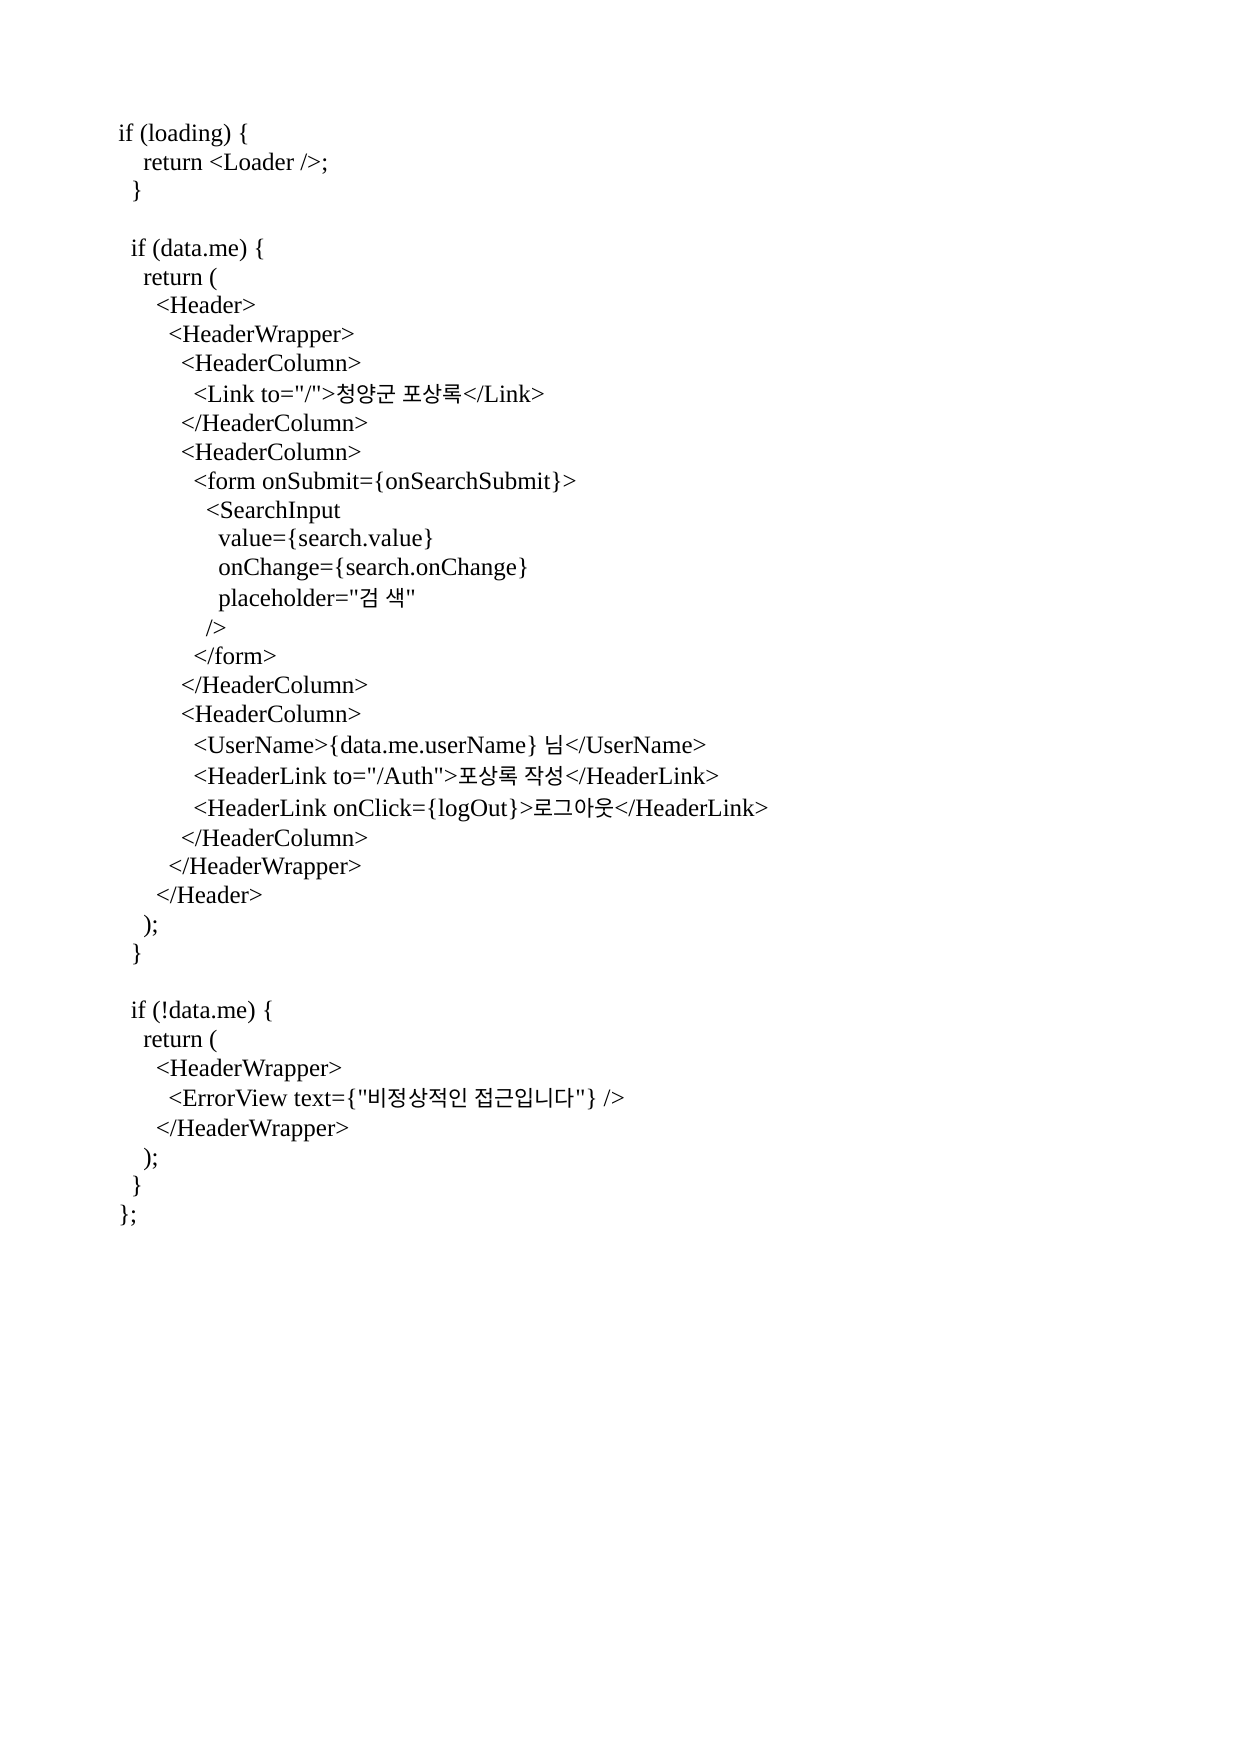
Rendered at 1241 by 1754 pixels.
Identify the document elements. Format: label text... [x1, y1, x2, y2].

text } [118, 176, 1122, 204]
text <HeaderLink to="/Auth">포상록 작성</HeaderLink> [118, 759, 1122, 791]
text </form> [118, 641, 1122, 670]
text <UserName>{data.me.userName} 님</UserName> [118, 728, 1122, 759]
text if (loading) { [118, 118, 1122, 147]
text return ( [118, 1024, 1122, 1053]
text <form onSubmit={onSearchSubmit}> [118, 466, 1122, 495]
text <HeaderWrapper> [118, 1053, 1122, 1081]
text <HeaderLink onClick={logOut}>로그아웃</HeaderLink> [118, 791, 1122, 823]
text }; [118, 1199, 1122, 1228]
text <Link to="/">청양군 포상록</Link> [118, 377, 1122, 408]
text <HeaderColumn> [118, 437, 1122, 466]
text </HeaderColumn> [118, 408, 1122, 437]
text } [118, 938, 1122, 966]
text </HeaderWrapper> [118, 1113, 1122, 1142]
text </HeaderColumn> [118, 670, 1122, 699]
text placeholder="검 색" [118, 581, 1122, 613]
text <SearchInput [118, 495, 1122, 523]
text onChange={search.onChange} [118, 552, 1122, 581]
text /> [118, 613, 1122, 641]
text <Header> [118, 291, 1122, 319]
text value={search.value} [118, 523, 1122, 552]
text </HeaderWrapper> [118, 851, 1122, 880]
text if (data.me) { [118, 233, 1122, 262]
text return ( [118, 262, 1122, 291]
text </HeaderColumn> [118, 823, 1122, 851]
text ); [118, 909, 1122, 938]
text return <Loader />; [118, 147, 1122, 176]
text <HeaderWrapper> [118, 319, 1122, 348]
text } [118, 1171, 1122, 1199]
text </Header> [118, 880, 1122, 909]
text <HeaderColumn> [118, 348, 1122, 377]
text if (!data.me) { [118, 995, 1122, 1024]
text <ErrorView text={"비정상적인 접근입니다"} /> [118, 1081, 1122, 1113]
text <HeaderColumn> [118, 699, 1122, 728]
text ); [118, 1142, 1122, 1171]
